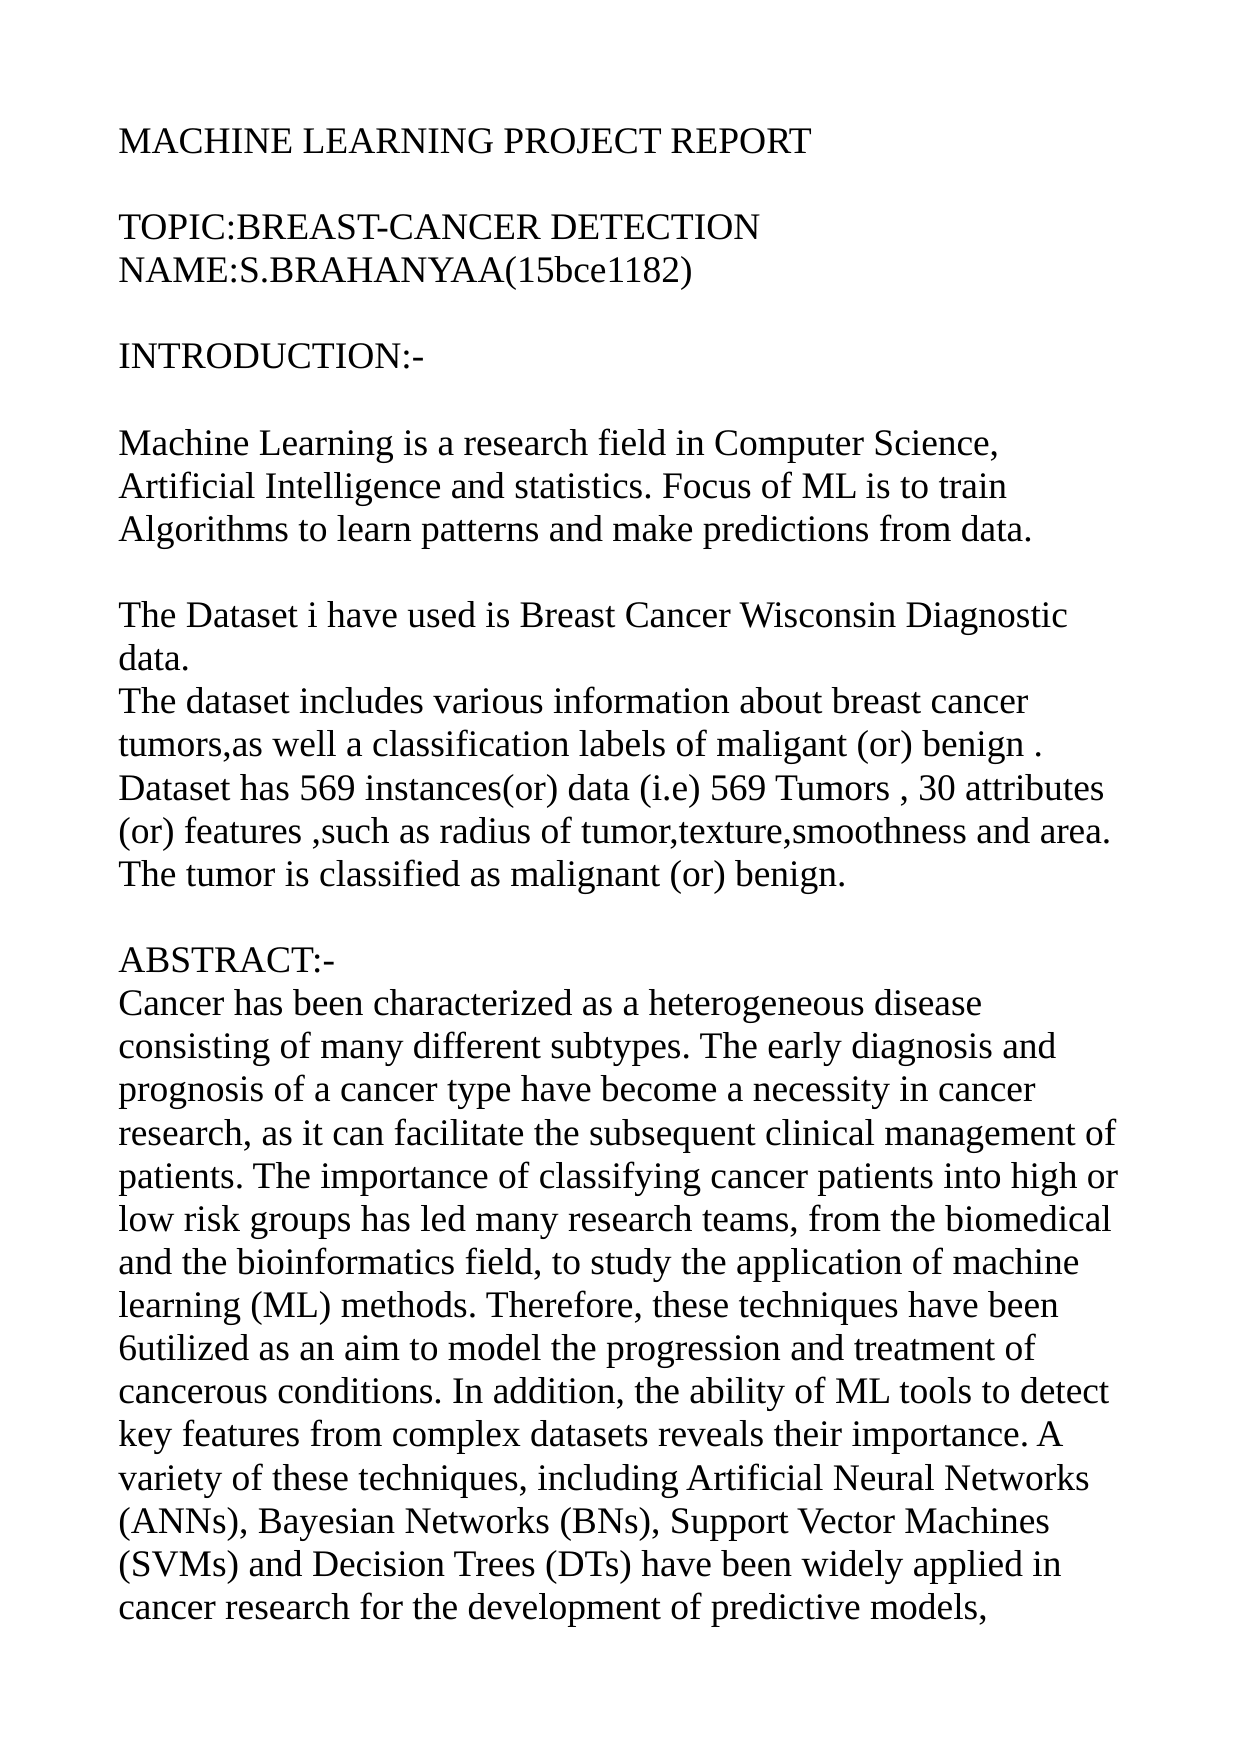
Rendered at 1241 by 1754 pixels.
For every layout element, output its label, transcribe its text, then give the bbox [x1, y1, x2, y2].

text INTRODUCTION:- [118, 334, 1122, 377]
text The tumor is classified as malignant (or) benign. [118, 851, 1122, 894]
text NAME:S.BRAHANYAA(15bce1182) [118, 247, 1122, 291]
text TOPIC:BREAST-CANCER DETECTION [118, 204, 1122, 247]
text Dataset has 569 instances(or) data (i.e) 569 Tumors , 30 attributes (or) features ,such as radius of tumor,texture,smoothness and area. [118, 765, 1122, 851]
text ABSTRACT:- [118, 937, 1122, 981]
text MACHINE LEARNING PROJECT REPORT [118, 118, 1122, 161]
text The Dataset i have used is Breast Cancer Wisconsin Diagnostic data. [118, 592, 1122, 679]
text Cancer has been characterized as a heterogeneous disease consisting of many different subtypes. The early diagnosis and prognosis of a cancer type have become a necessity in cancer research, as it can facilitate the subsequent clinical management of patients. The importance of classifying cancer patients into high or low risk groups has led many research teams, from the biomedical and the bioinformatics field, to study the application of machine learning (ML) methods. Therefore, these techniques have been 6utilized as an aim to model the progression and treatment of cancerous conditions. In addition, the ability of ML tools to detect key features from complex datasets reveals their importance. A variety of these techniques, including Artificial Neural Networks (ANNs), Bayesian Networks (BNs), Support Vector Machines (SVMs) and Decision Trees (DTs) have been widely applied in cancer research for the development of predictive models, [118, 981, 1122, 1627]
text The dataset includes various information about breast cancer tumors,as well a classification labels of maligant (or) benign . [118, 679, 1122, 765]
text Machine Learning is a research field in Computer Science, Artificial Intelligence and statistics. Focus of ML is to train Algorithms to learn patterns and make predictions from data. [118, 420, 1122, 549]
